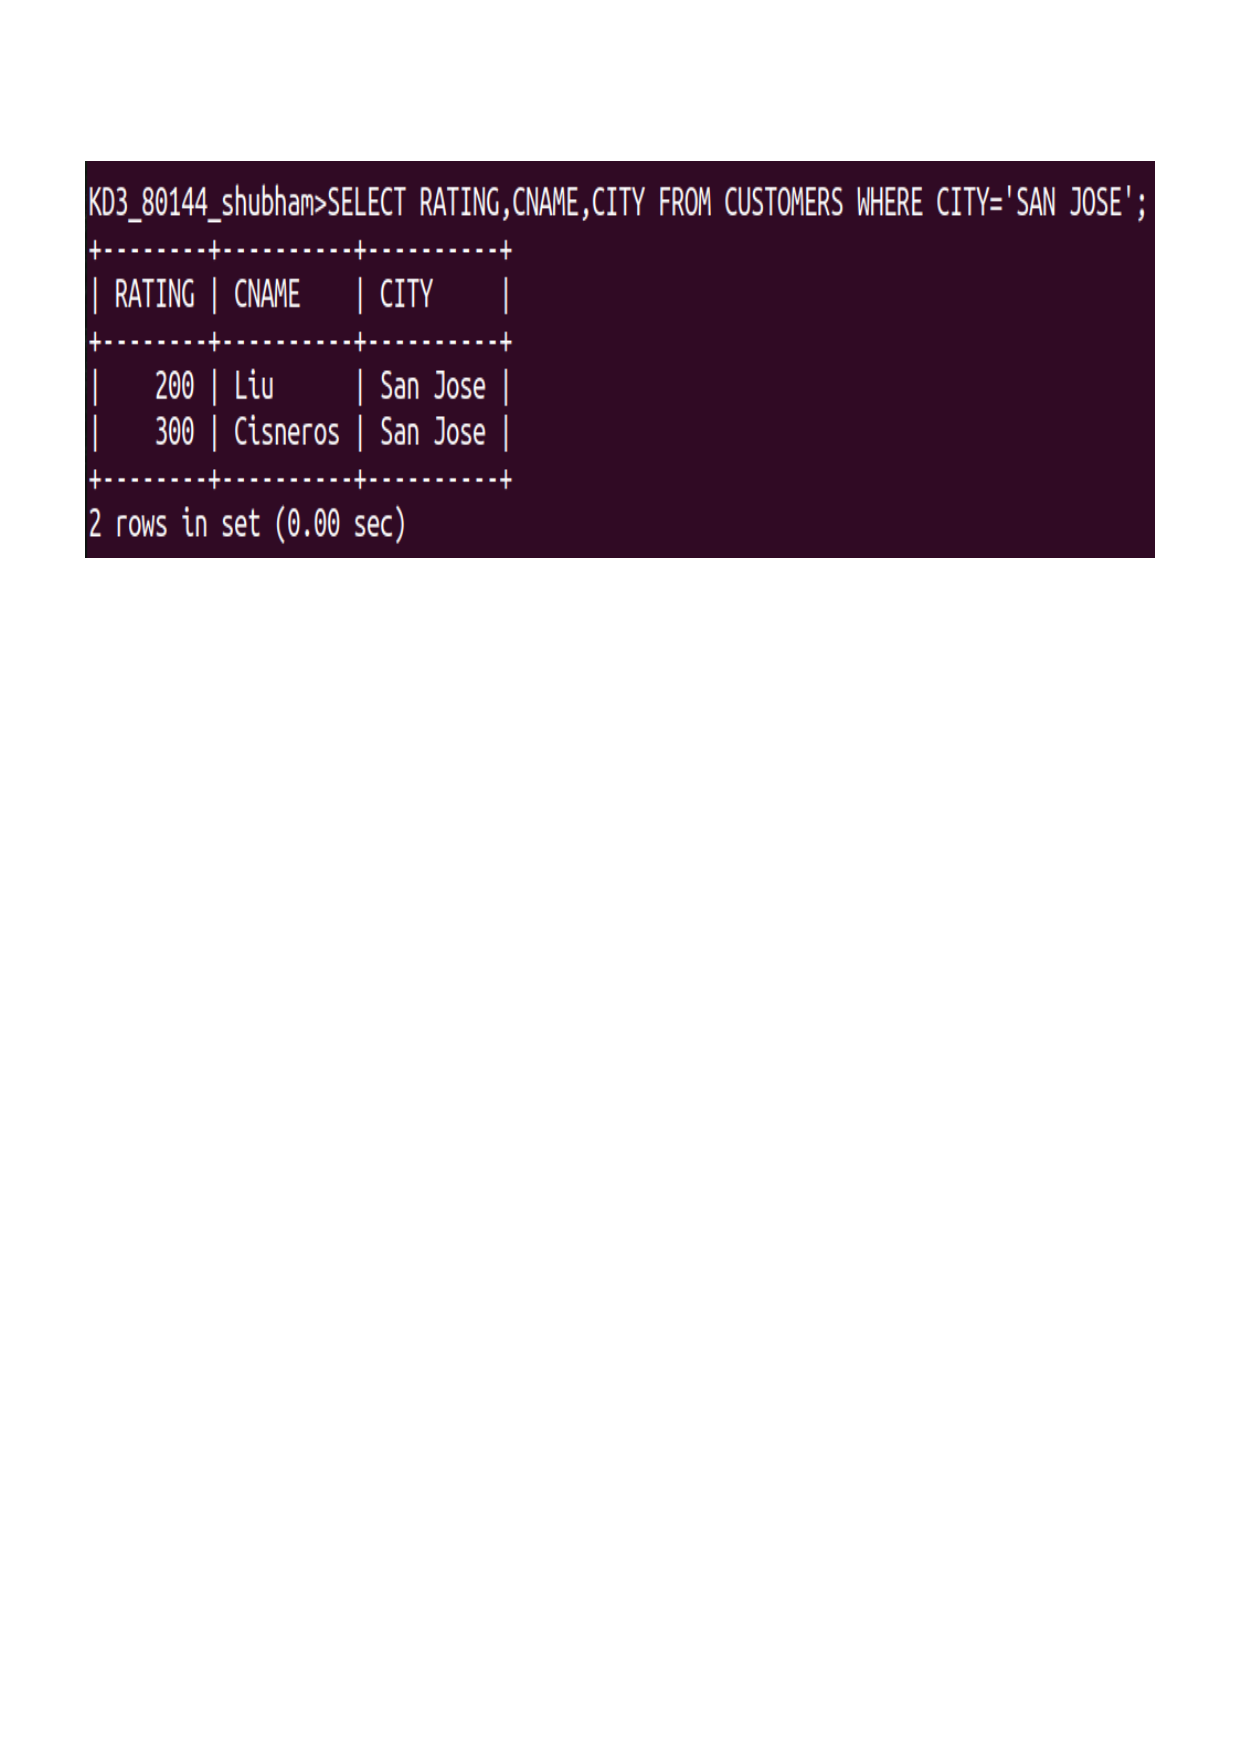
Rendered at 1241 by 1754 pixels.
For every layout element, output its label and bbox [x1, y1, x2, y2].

picture [85, 161, 1155, 558]
